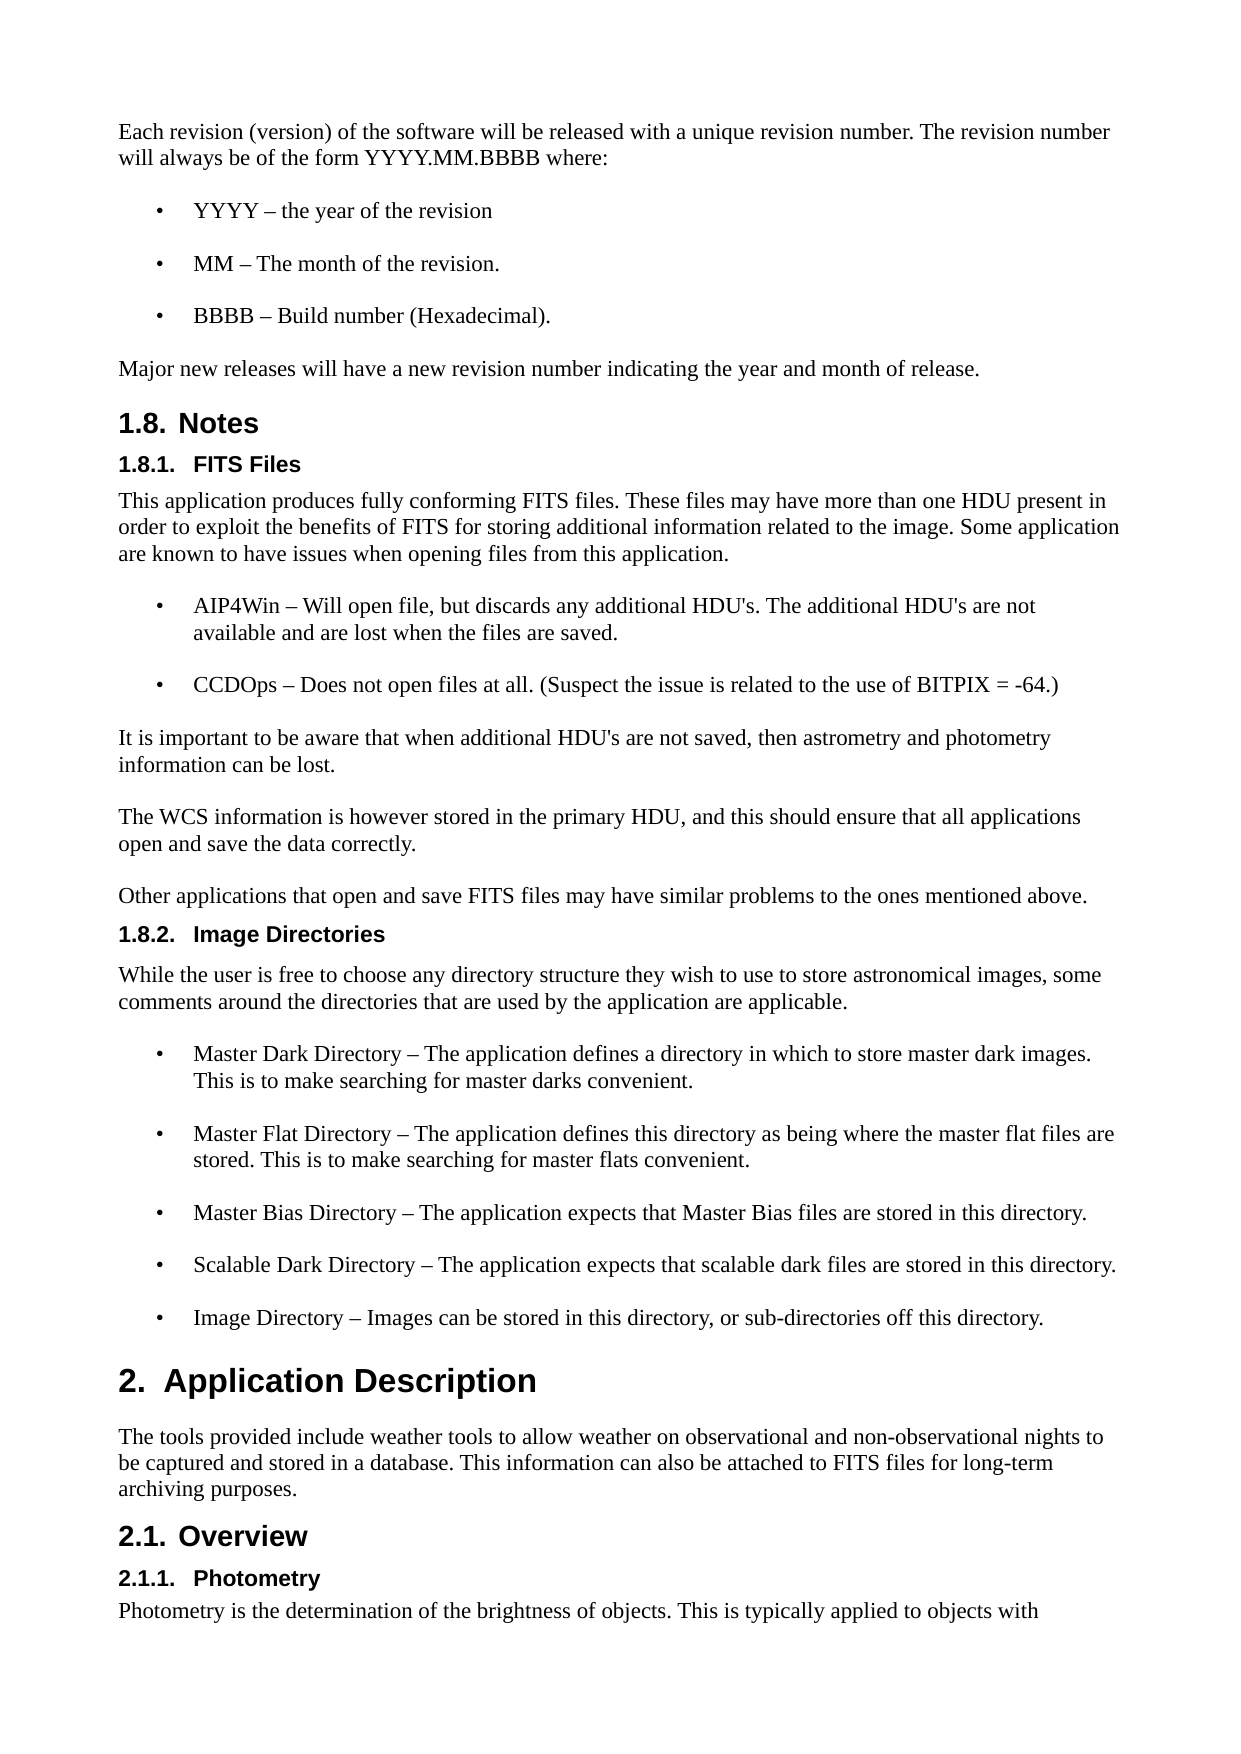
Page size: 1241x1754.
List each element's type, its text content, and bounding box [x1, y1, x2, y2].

text Major new releases will have a new revision number indicating the year and month of release. [118, 341, 1122, 382]
list CCDOps – Does not open files at all. (Suspect the issue is related to the use of BITPIX = -64.) [156, 657, 1122, 698]
subtitle Photometry [118, 1565, 1122, 1591]
subtitle Overview [118, 1519, 1122, 1553]
list AIP4Win – Will open file, but discards any additional HDU's. The additional HDU's are not available and are lost when the files are saved. [156, 579, 1122, 645]
list BBBB – Build number (Hexadecimal). [156, 289, 1122, 329]
subtitle Application Description [118, 1361, 1122, 1399]
text While the user is free to choose any directory structure they wish to use to store astronomical images, some comments around the directories that are used by the application are applicable. [118, 948, 1122, 1014]
text The WCS information is however stored in the primary HDU, and this should ensure that all applications open and save the data correctly. [118, 789, 1122, 856]
list MM – The month of the revision. [156, 236, 1122, 276]
subtitle FITS Files [118, 451, 1122, 478]
subtitle Notes [118, 406, 1122, 439]
list Image Directory – Images can be stored in this directory, or sub-directories off this directory. [156, 1290, 1122, 1330]
text Each revision (version) of the software will be released with a unique revision number. The revision number will always be of the form YYYY.MM.BBBB where: [118, 118, 1122, 171]
subtitle Image Directories [118, 921, 1122, 948]
list Master Dark Directory – The application defines a directory in which to store master dark images. This is to make searching for master darks convenient. [156, 1027, 1122, 1093]
text It is important to be aware that when additional HDU's are not saved, then astrometry and photometry information can be lost. [118, 710, 1122, 777]
list Master Bias Directory – The application expects that Master Bias files are stored in this directory. [156, 1185, 1122, 1225]
text The tools provided include weather tools to allow weather on observational and non-observational nights to be captured and stored in a database. This information can also be attached to FITS files for long-term archiving purposes. [118, 1423, 1122, 1502]
list YYYY – the year of the revision [156, 183, 1122, 223]
list Scalable Dark Directory – The application expects that scalable dark files are stored in this directory. [156, 1237, 1122, 1278]
list Master Flat Directory – The application defines this directory as being where the master flat files are stored. This is to make searching for master flats convenient. [156, 1106, 1122, 1172]
text This application produces fully conforming FITS files. These files may have more than one HDU present in order to exploit the benefits of FITS for storing additional information related to the image. Some application are known to have issues when opening files from this application. [118, 478, 1122, 566]
text Photometry is the determination of the brightness of objects. This is typically applied to objects with [118, 1597, 1122, 1623]
text Other applications that open and save FITS files may have similar problems to the ones mentioned above. [118, 868, 1122, 909]
